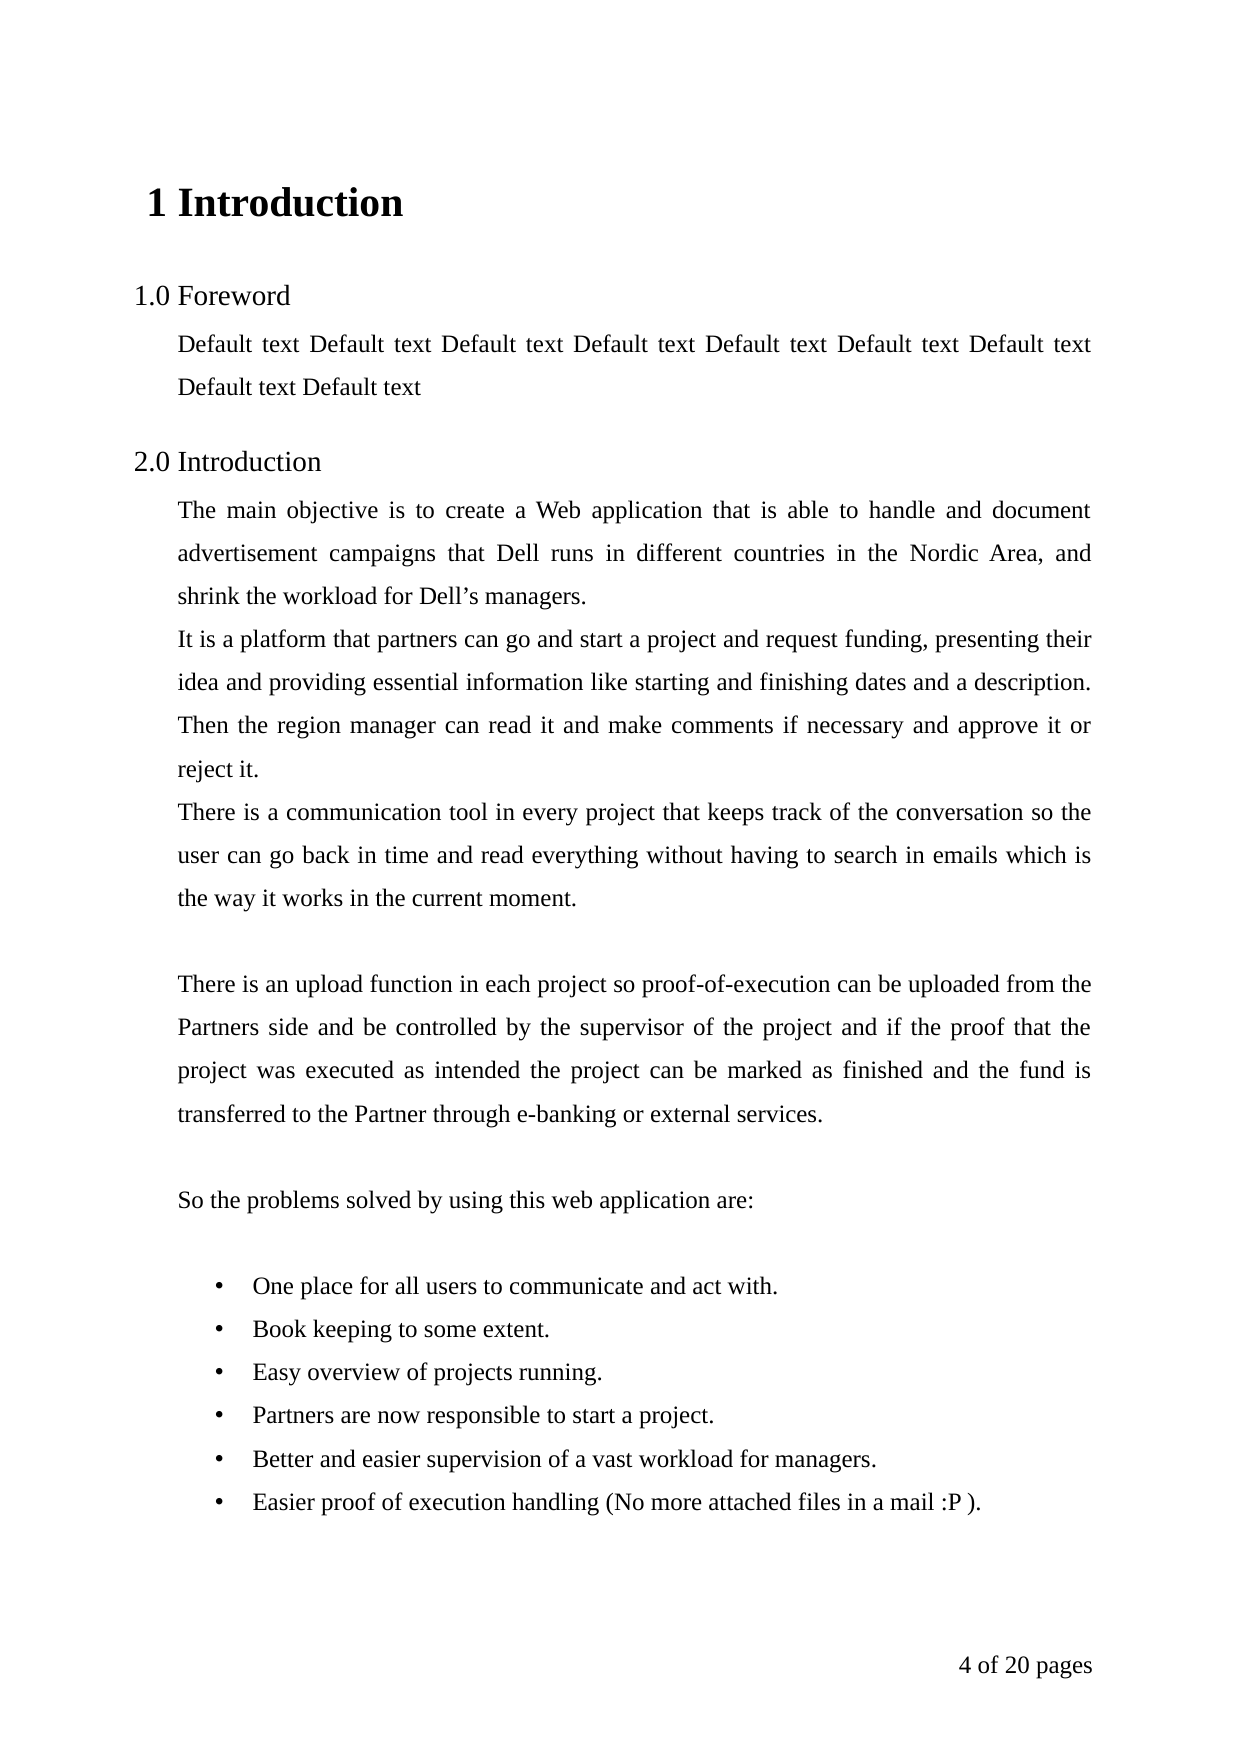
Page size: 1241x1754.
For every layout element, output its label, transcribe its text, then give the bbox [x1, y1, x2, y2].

text So the problems solved by using this web application are: [177, 1185, 1093, 1214]
subtitle Foreword [177, 278, 1093, 312]
text There is a communication tool in every project that keeps track of the conversation so the user can go back in time and read everything without having to search in emails which is the way it works in the current moment. [177, 797, 1093, 912]
list One place for all users to communicate and act with. [215, 1271, 1093, 1300]
text There is an upload function in each project so proof-of-execution can be uploaded from the Partners side and be controlled by the supervisor of the project and if the proof that the project was executed as intended the project can be marked as finished and the fund is transferred to the Partner through e-banking or external services. [177, 969, 1093, 1127]
subtitle Introduction [177, 444, 1093, 478]
list Easy overview of projects running. [215, 1357, 1093, 1386]
list Book keeping to some extent. [215, 1314, 1093, 1343]
subtitle Introduction [177, 177, 1093, 225]
text It is a platform that partners can go and start a project and request funding, presenting their idea and providing essential information like starting and finishing dates and a description. Then the region manager can read it and make comments if necessary and approve it or reject it. [177, 624, 1093, 782]
list Better and easier supervision of a vast workload for managers. [215, 1444, 1093, 1472]
list Partners are now responsible to start a project. [215, 1401, 1093, 1429]
text Default text Default text Default text Default text Default text Default text Default text Default text Default text [177, 329, 1093, 401]
text The main objective is to create a Web application that is able to handle and document advertisement campaigns that Dell runs in different countries in the Nordic Area, and shrink the workload for Dell’s managers. [177, 495, 1093, 610]
list Easier proof of execution handling (No more attached files in a mail :P ). [215, 1487, 1093, 1516]
